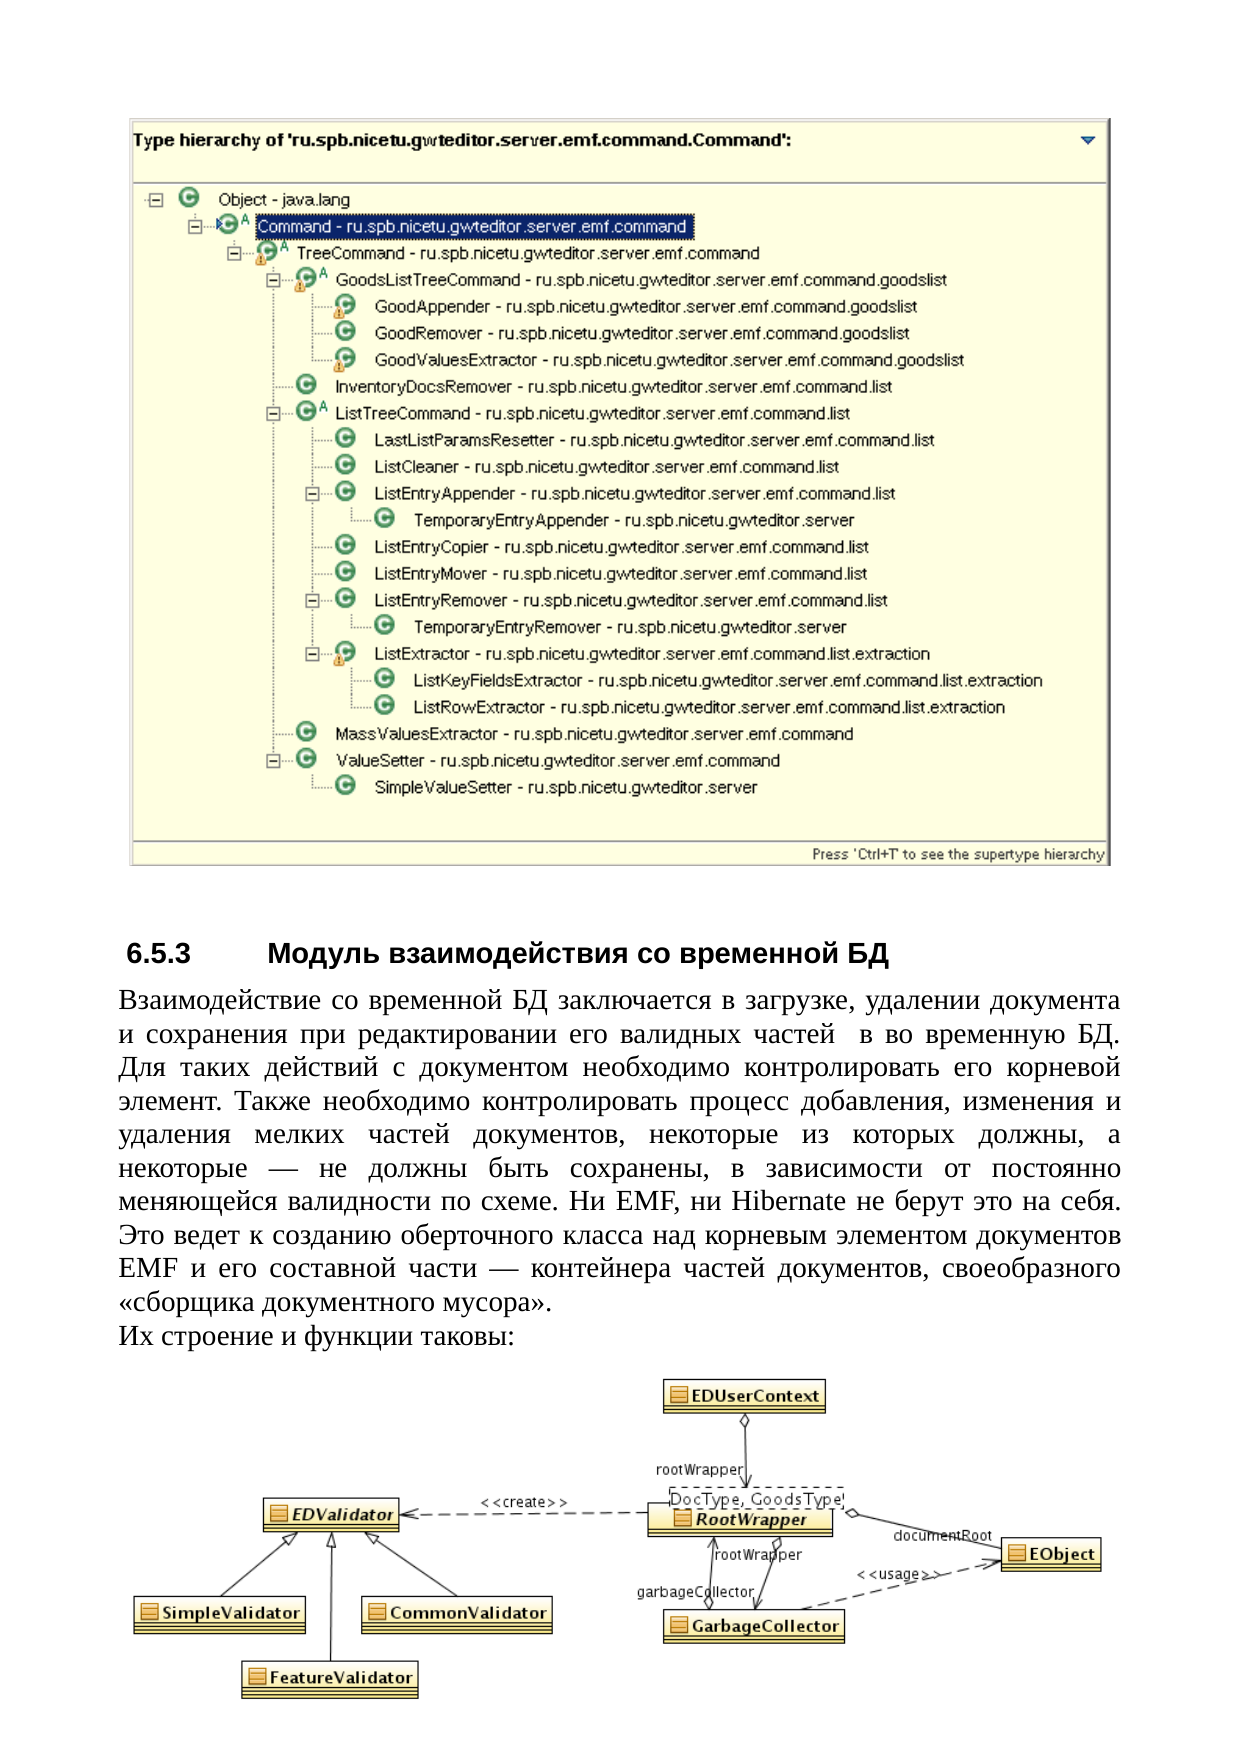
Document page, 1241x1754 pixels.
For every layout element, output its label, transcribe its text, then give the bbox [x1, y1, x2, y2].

subtitle Модуль взаимодействия со временной БД [118, 936, 1122, 970]
text Взаимодействие со временной БД заключается в загрузке, удалении документа и сохранения при редактировании его валидных частей в во временную БД. Для таких действий с документом необходимо контролировать его корневой элемент. Также необходимо контролировать процесс добавления, изменения и удаления мелких частей документов, некоторые из которых должны, а некоторые — не должны быть сохранены, в зависимости от постоянно меняющейся валидности по схеме. Ни EMF, ни Hibernate не берут это на себя. Это ведет к созданию оберточного класса над корневым элементом документов EMF и его составной части — контейнера частей документов, своеобразного «сборщика документного мусора». [118, 982, 1122, 1318]
text Их строение и функции таковы: [118, 1318, 1122, 1351]
picture [118, 1361, 1122, 1729]
